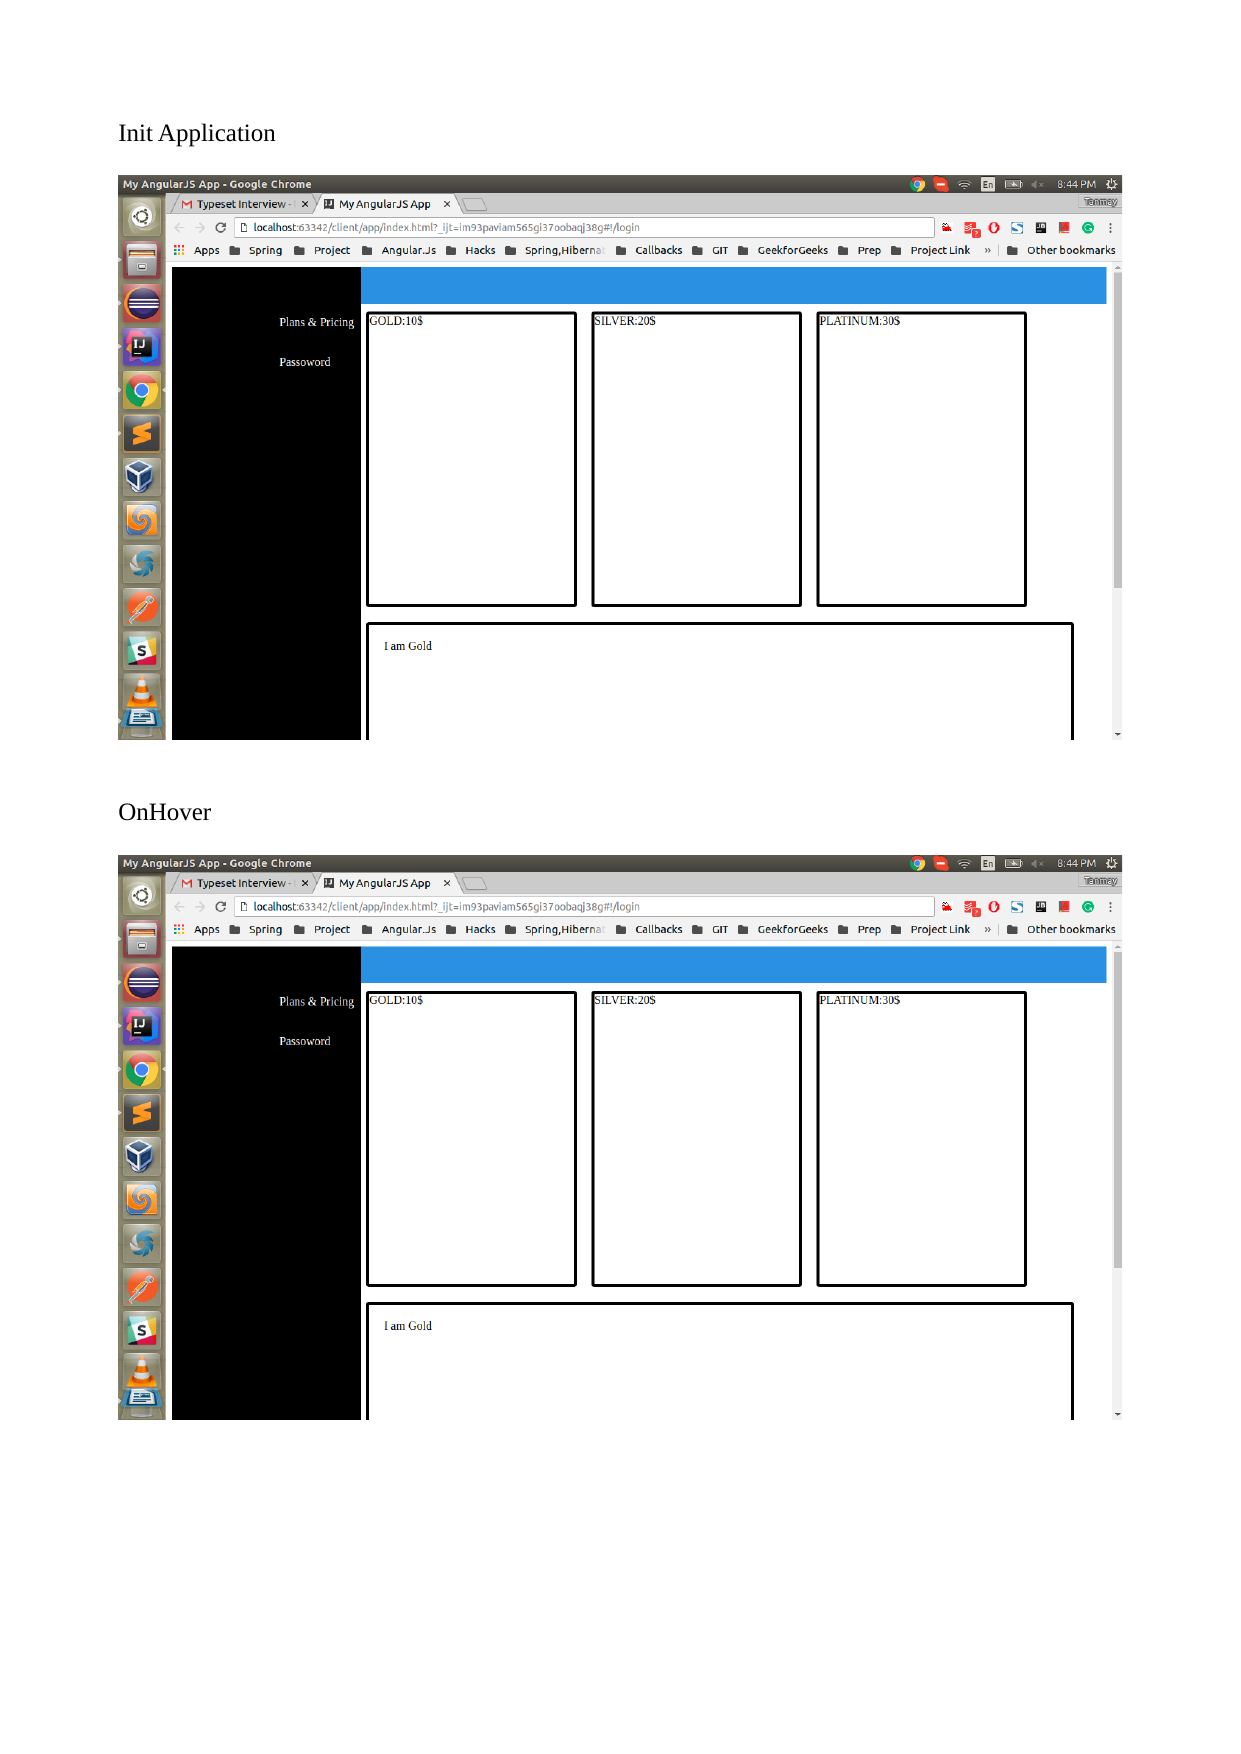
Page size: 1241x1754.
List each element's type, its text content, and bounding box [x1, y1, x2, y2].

text Init Application [118, 118, 1122, 147]
picture [118, 175, 1123, 740]
picture [118, 855, 1123, 1420]
text OnHover [118, 797, 1122, 826]
